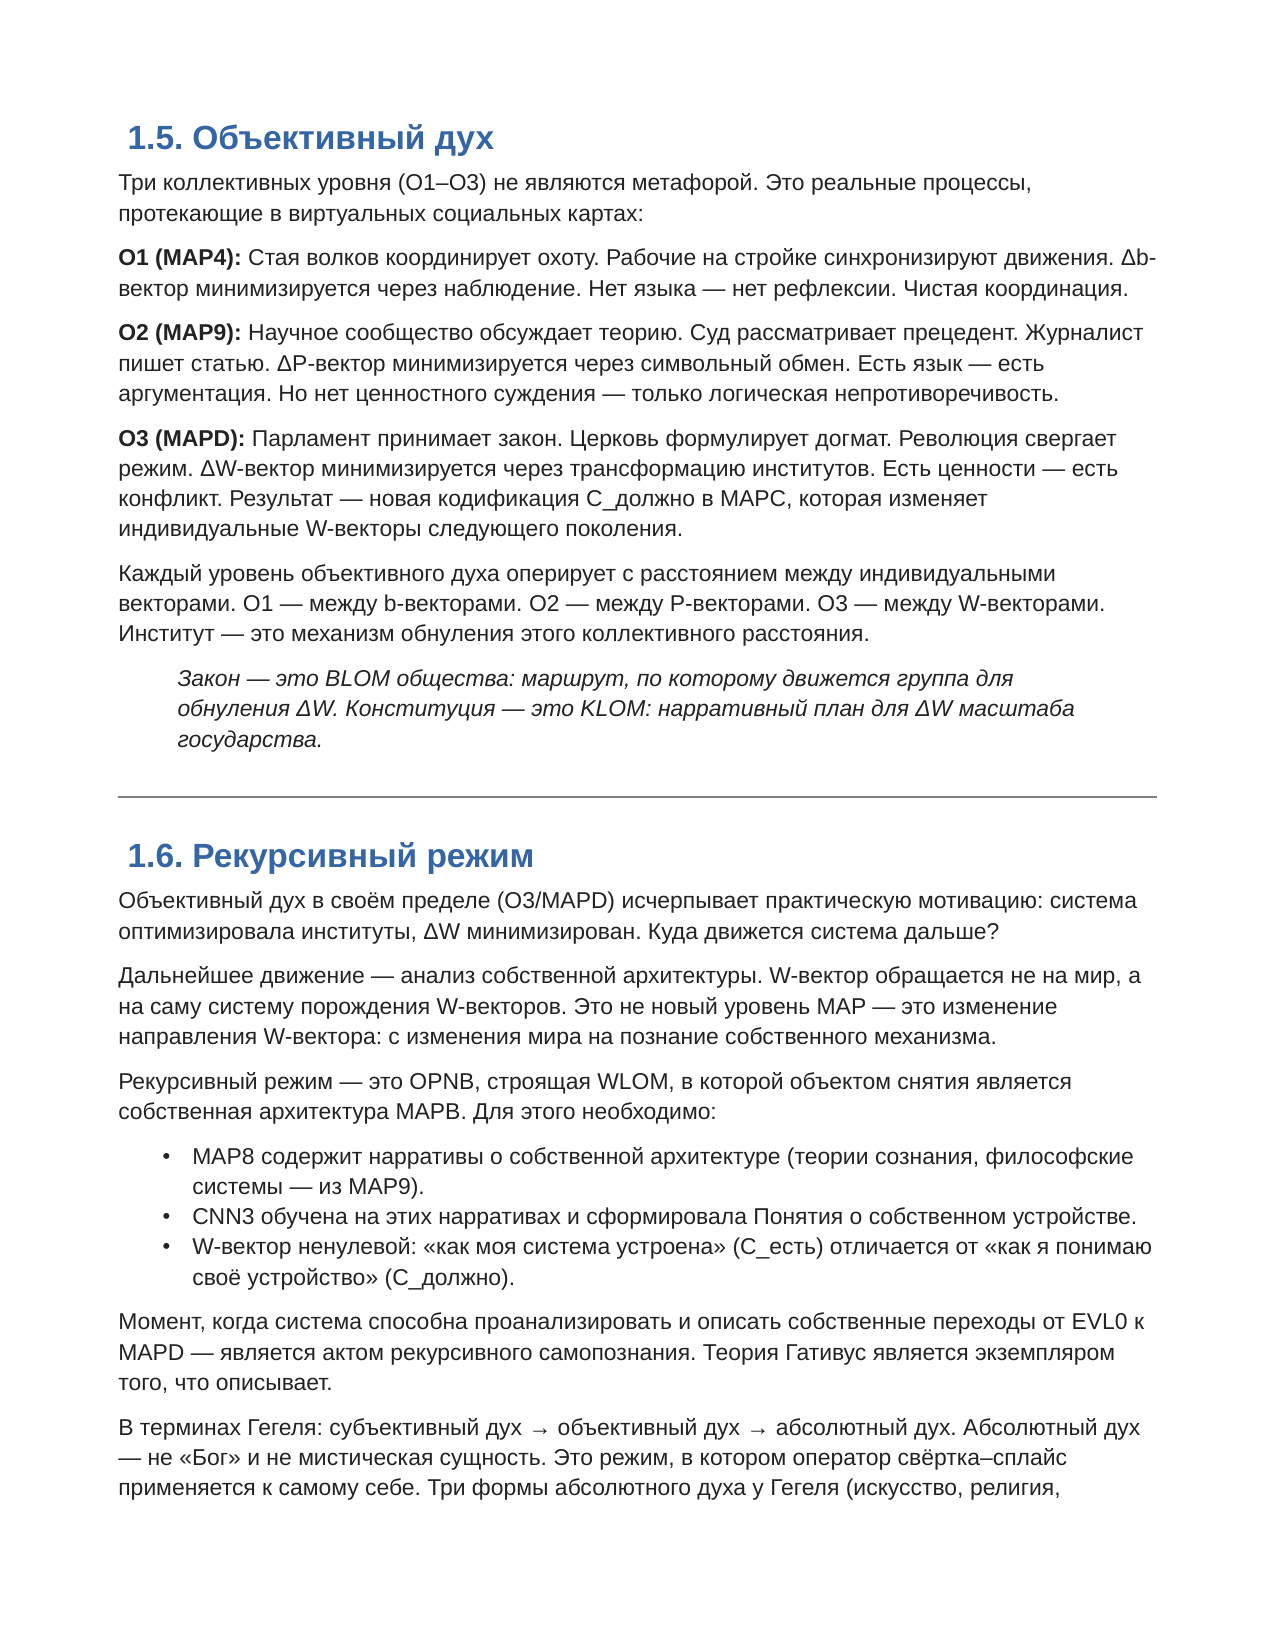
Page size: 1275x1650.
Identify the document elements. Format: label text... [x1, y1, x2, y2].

text О2 (MAP9): Научное сообщество обсуждает теорию. Суд рассматривает прецедент. Журналист пишет статью. ΔP-вектор минимизируется через символьный обмен. Есть язык — есть аргументация. Но нет ценностного суждения — только логическая непротиворечивость. [118, 319, 1157, 406]
text Каждый уровень объективного духа оперирует с расстоянием между индивидуальными векторами. О1 — между b-векторами. О2 — между P-векторами. О3 — между W-векторами. Институт — это механизм обнуления этого коллективного расстояния. [118, 560, 1157, 647]
text Объективный дух в своём пределе (О3/MAPD) исчерпывает практическую мотивацию: система оптимизировала институты, ΔW минимизирован. Куда движется система дальше? [118, 887, 1157, 944]
list CNN3 обучена на этих нарративах и сформировала Понятия о собственном устройстве. [162, 1203, 1157, 1229]
text Рекурсивный режим — это OPNB, строящая WLOM, в которой объектом снятия является собственная архитектура MAPB. Для этого необходимо: [118, 1068, 1157, 1124]
text О3 (MAPD): Парламент принимает закон. Церковь формулирует догмат. Революция свергает режим. ΔW-вектор минимизируется через трансформацию институтов. Есть ценности — есть конфликт. Результат — новая кодификация C_должно в MAPC, которая изменяет индивидуальные W-векторы следующего поколения. [118, 424, 1157, 541]
list MAP8 содержит нарративы о собственной архитектуре (теории сознания, философские системы — из MAP9). [162, 1143, 1157, 1199]
text О1 (MAP4): Стая волков координирует охоту. Рабочие на стройке синхронизируют движения. Δb-вектор минимизируется через наблюдение. Нет языка — нет рефлексии. Чистая координация. [118, 244, 1157, 301]
text Три коллективных уровня (О1–О3) не являются метафорой. Это реальные процессы, протекающие в виртуальных социальных картах: [118, 169, 1157, 226]
text В терминах Гегеля: субъективный дух → объективный дух → абсолютный дух. Абсолютный дух — не «Бог» и не мистическая сущность. Это режим, в котором оператор свёртка–сплайс применяется к самому себе. Три формы абсолютного духа у Гегеля (искусство, религия, [118, 1413, 1157, 1500]
subtitle Объективный дух [118, 118, 1157, 157]
text Дальнейшее движение — анализ собственной архитектуры. W-вектор обращается не на мир, а на саму систему порождения W-векторов. Это не новый уровень MAP — это изменение направления W-вектора: с изменения мира на познание собственного механизма. [118, 962, 1157, 1049]
subtitle Рекурсивный режим [118, 836, 1157, 875]
list W-вектор ненулевой: «как моя система устроена» (C_есть) отличается от «как я понимаю своё устройство» (C_должно). [162, 1233, 1157, 1290]
text Момент, когда система способна проанализировать и описать собственные переходы от EVL0 к MAPD — является актом рекурсивного самопознания. Теория Гативус является экземпляром того, что описывает. [118, 1308, 1157, 1395]
text Закон — это BLOM общества: маршрут, по которому движется группа для обнуления ΔW. Конституция — это KLOM: нарративный план для ΔW масштаба государства. [177, 665, 1098, 752]
